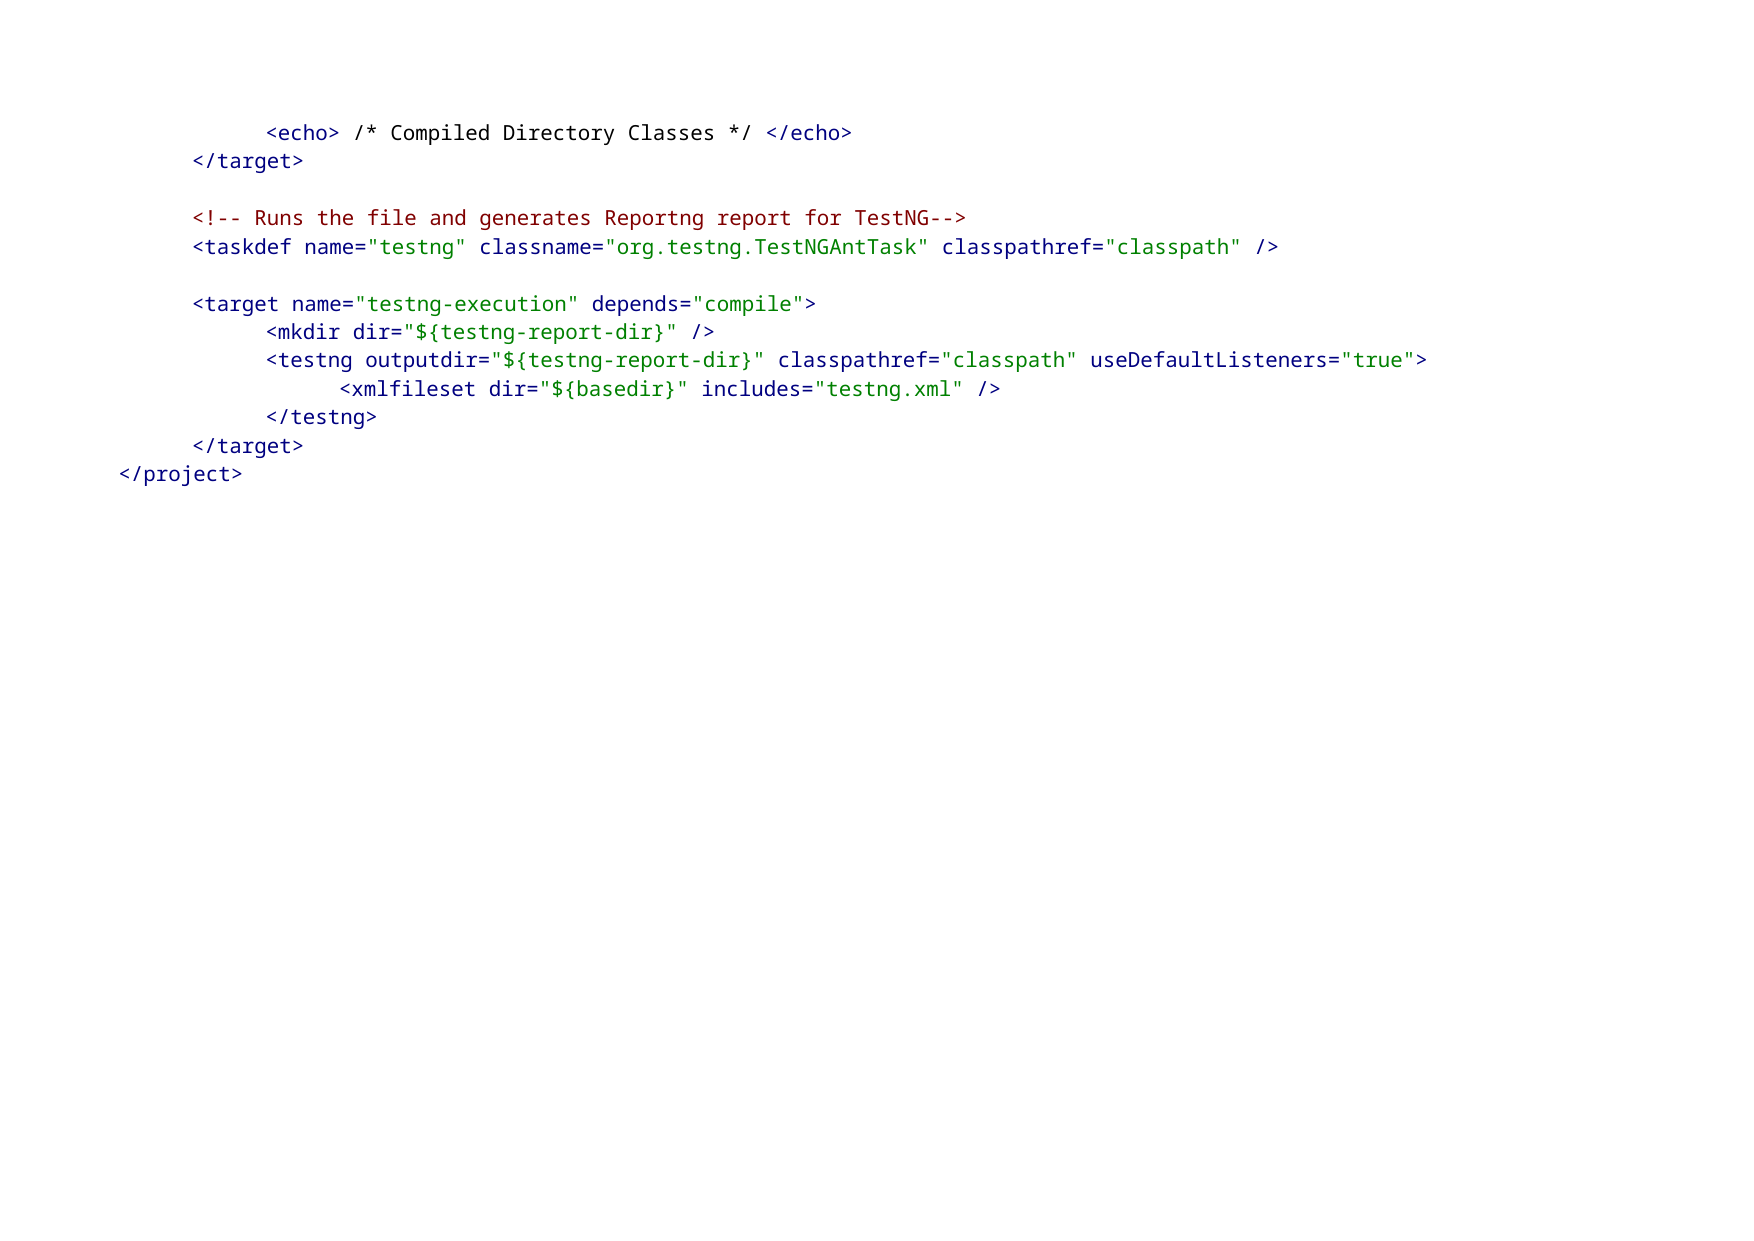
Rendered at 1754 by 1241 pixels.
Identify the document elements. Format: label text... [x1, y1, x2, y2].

text <!-- Runs the file and generates Reportng report for TestNG--> [118, 203, 1636, 232]
text <mkdir dir="${testng-report-dir}" /> [118, 317, 1636, 346]
text <xmlfileset dir="${basedir}" includes="testng.xml" /> [118, 374, 1636, 402]
text </target> [118, 431, 1636, 459]
text <taskdef name="testng" classname="org.testng.TestNGAntTask" classpathref="classpath" /> [118, 232, 1636, 260]
text </testng> [118, 402, 1636, 431]
text <target name="testng-execution" depends="compile"> [118, 289, 1636, 317]
text <echo> /* Compiled Directory Classes */ </echo> [118, 118, 1636, 147]
text </project> [118, 459, 1636, 488]
text </target> [118, 147, 1636, 175]
text <testng outputdir="${testng-report-dir}" classpathref="classpath" useDefaultListeners="true"> [118, 346, 1636, 374]
